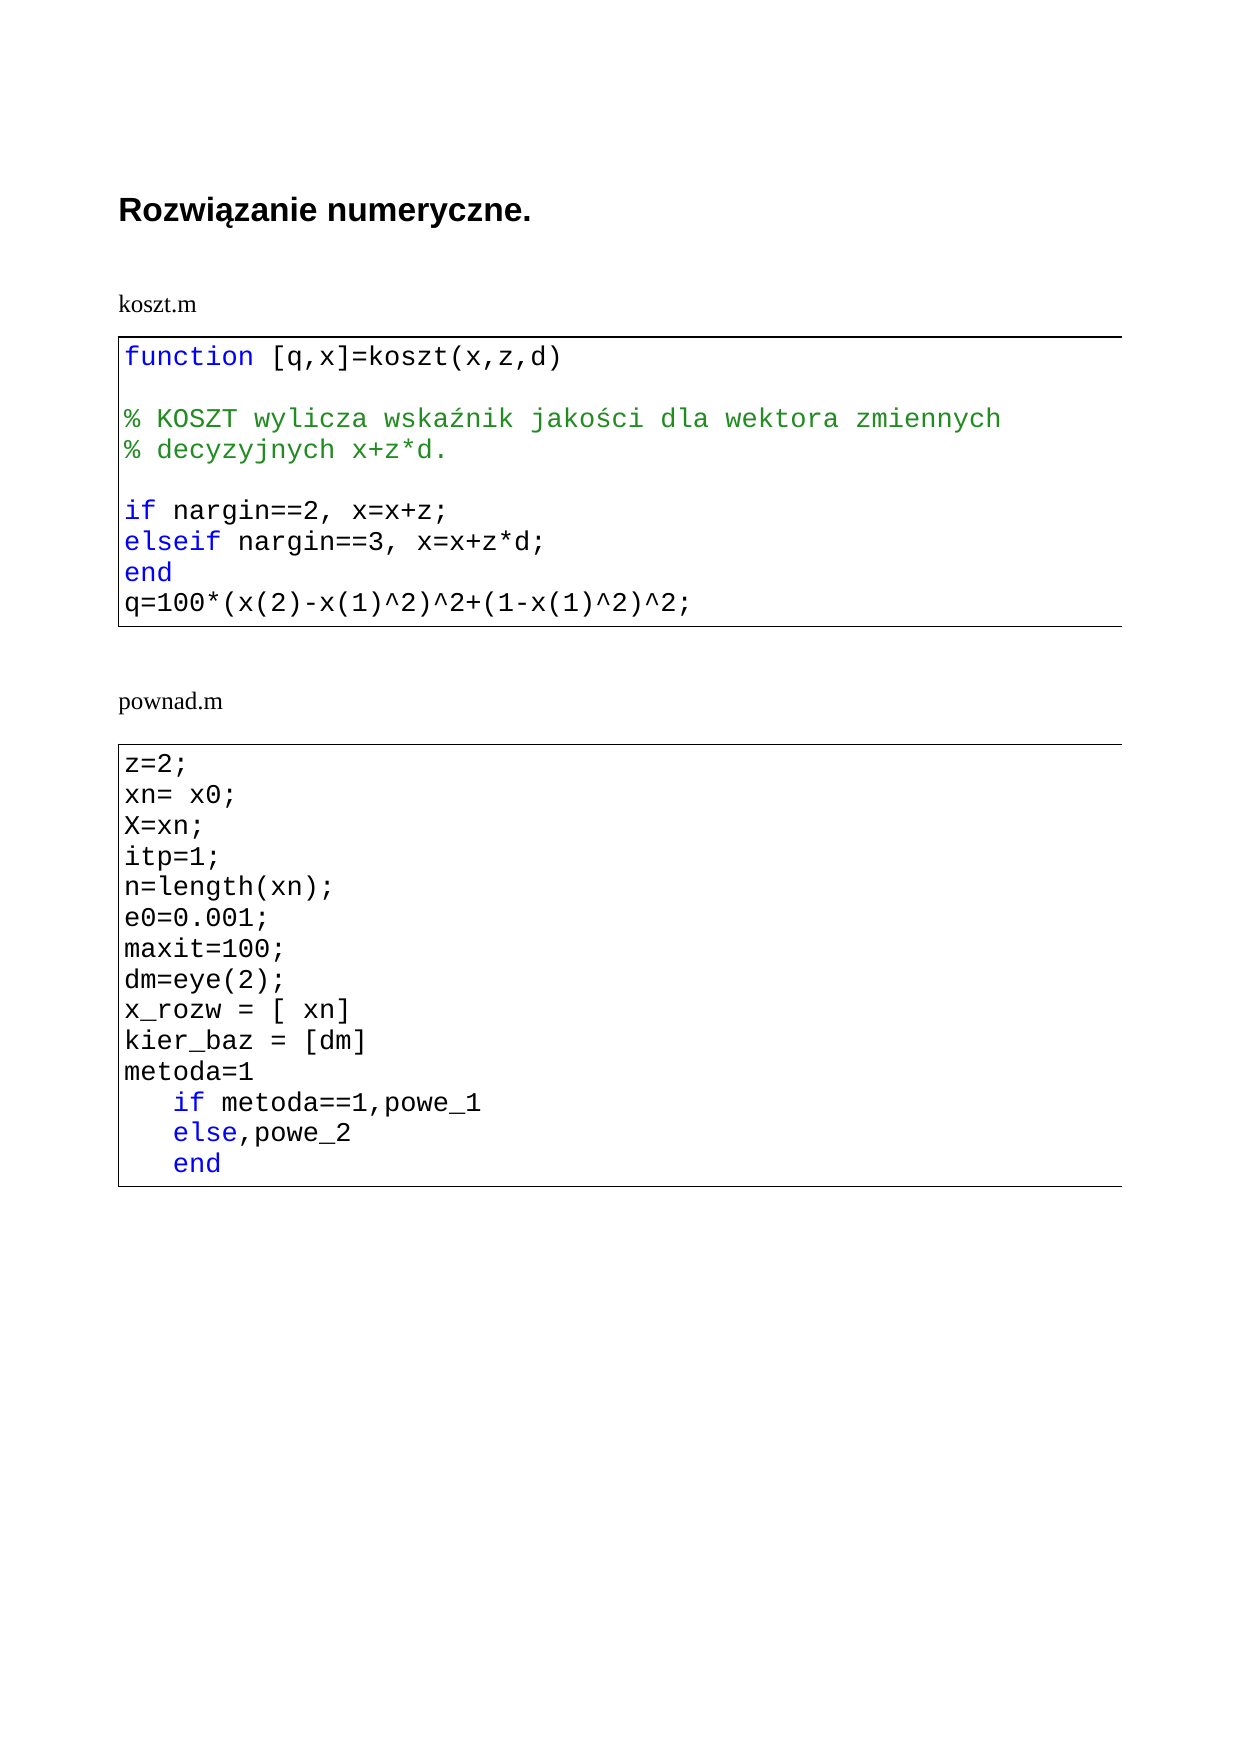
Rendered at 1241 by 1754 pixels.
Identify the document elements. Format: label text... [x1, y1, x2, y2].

table_header z=2; xn= x0; X=xn; itp=1; n=length(xn); e0=0.001; maxit=100; dm=eye(2); x_rozw = [ xn] kier_baz = [dm] metoda=1 if metoda==1,powe_1 else,powe_2 end [119, 745, 1122, 1186]
text koszt.m [118, 289, 1122, 318]
subtitle Rozwiązanie numeryczne. [118, 190, 1122, 229]
table_header function [q,x]=koszt(x,z,d) % KOSZT wylicza wskaźnik jakości dla wektora zmiennych % decyzyjnych x+z*d. if nargin==2, x=x+z; elseif nargin==3, x=x+z*d; end q=100*(x(2)-x(1)^2)^2+(1-x(1)^2)^2; [119, 338, 1122, 626]
text pownad.m [118, 686, 1122, 715]
